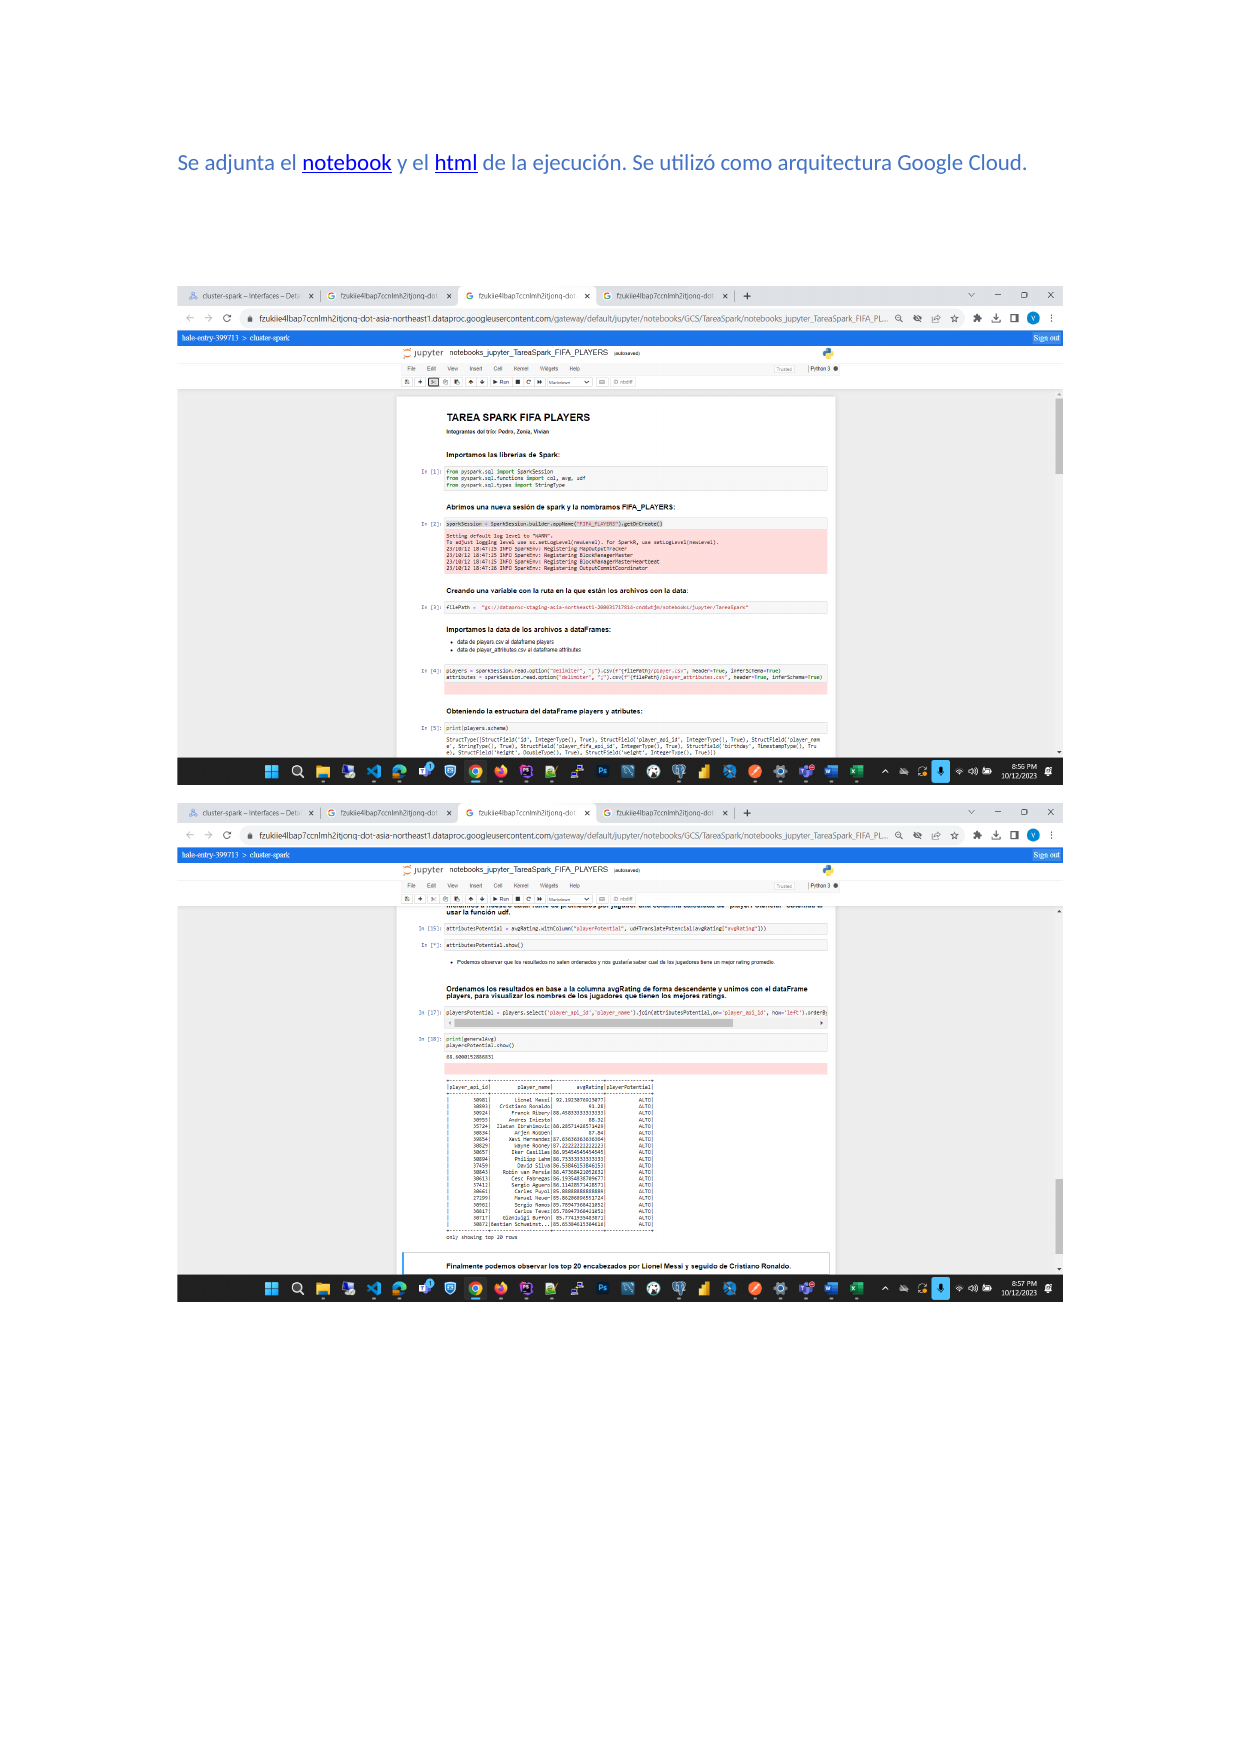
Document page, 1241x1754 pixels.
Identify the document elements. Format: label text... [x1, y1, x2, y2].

picture [177, 286, 1063, 785]
picture [177, 803, 1063, 1302]
text Se adjunta el notebook y el html de la ejecución. Se utilizó como arquitectura Google Cloud. [177, 148, 1063, 176]
